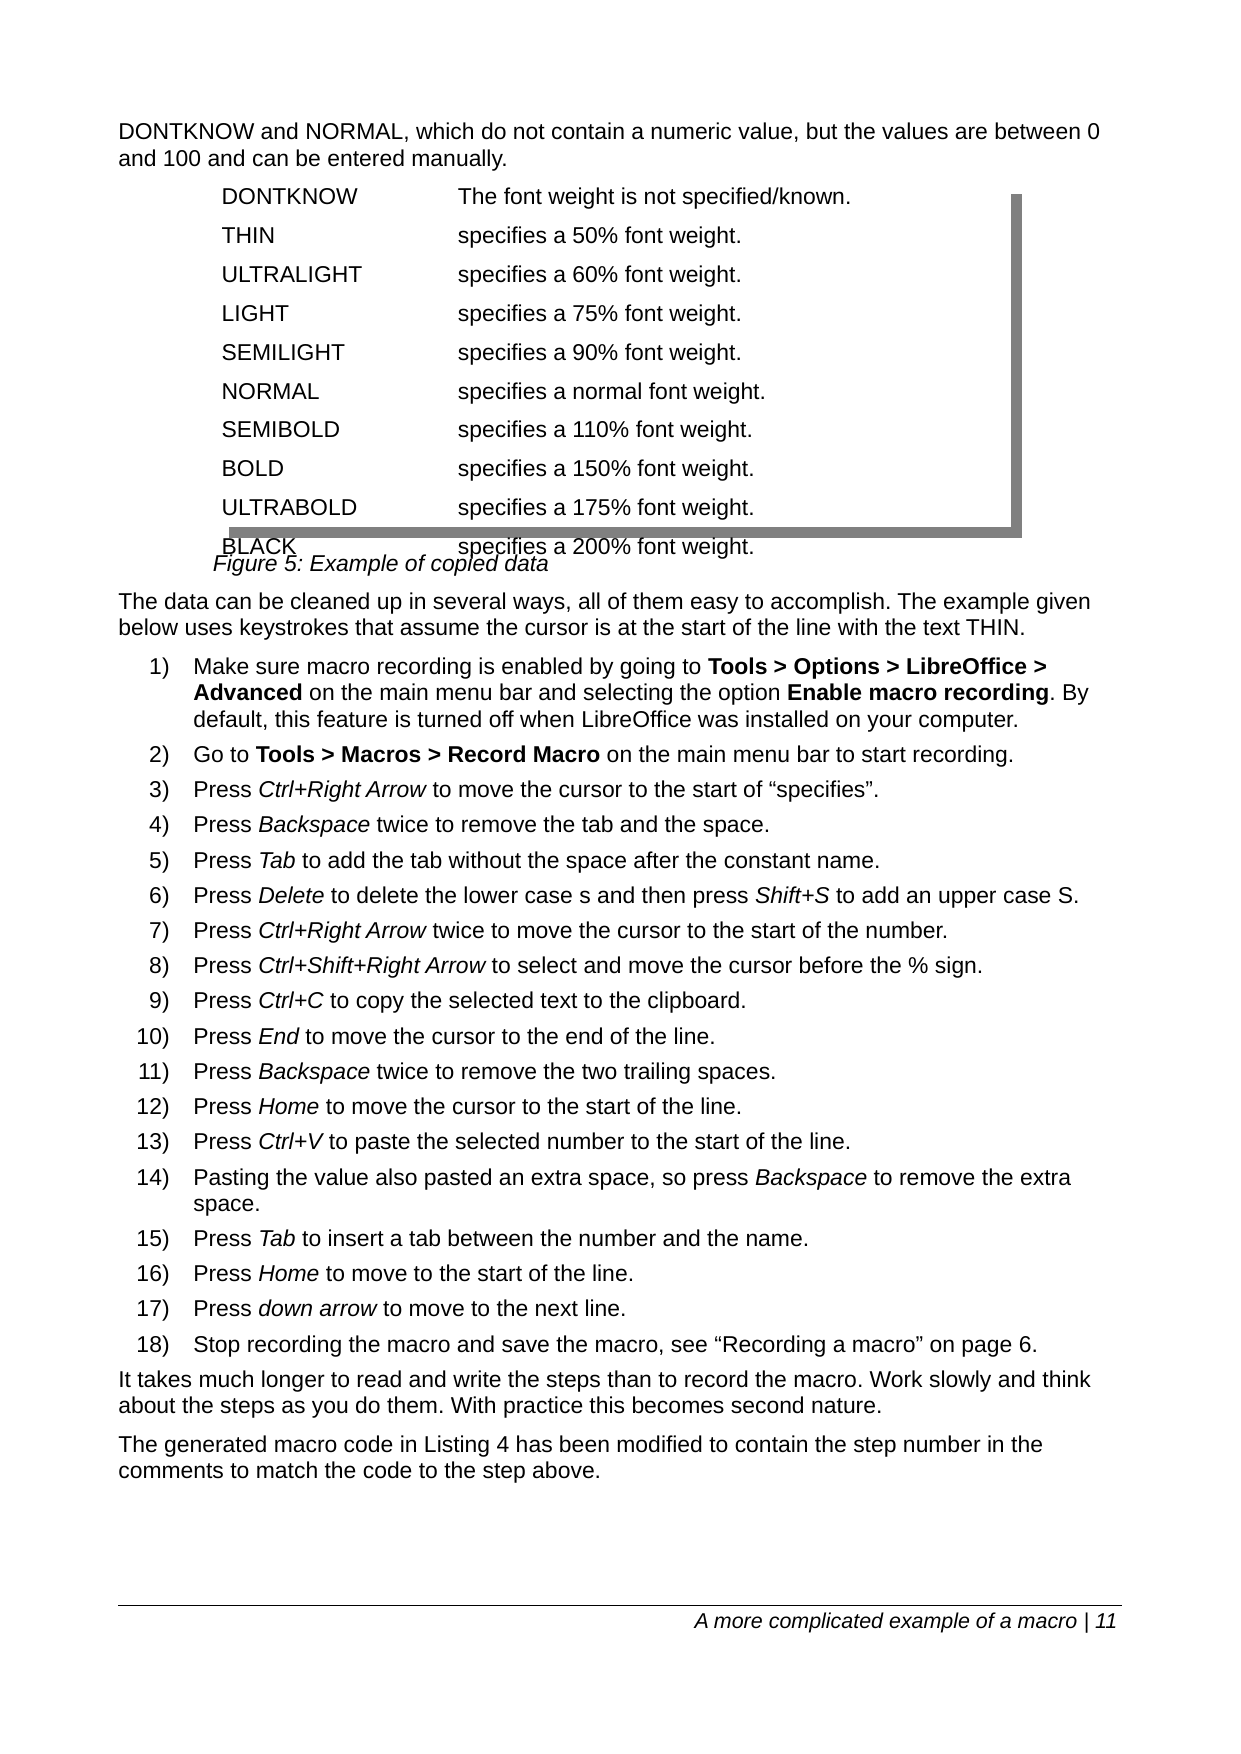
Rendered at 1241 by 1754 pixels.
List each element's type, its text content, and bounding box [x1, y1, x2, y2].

text Figure 5: Example of copied data [213, 549, 1028, 576]
list Press Ctrl+V to paste the selected number to the start of the line. [169, 1128, 1122, 1154]
table_cell LIGHT [221, 300, 458, 339]
table_cell specifies a 110% font weight. [458, 416, 1008, 455]
list Press Ctrl+Right Arrow to move the cursor to the start of “specifies”. [169, 776, 1122, 802]
table_cell BOLD [221, 455, 458, 494]
table_cell specifies a 75% font weight. [458, 300, 1008, 339]
list Press Backspace twice to remove the tab and the space. [169, 811, 1122, 838]
list Stop recording the macro and save the macro, see “Recording a macro” on page 6. [169, 1331, 1122, 1357]
table_cell specifies a 150% font weight. [458, 455, 1008, 494]
text The data can be cleaned up in several ways, all of them easy to accomplish. The example given below uses keystrokes that assume the cursor is at the start of the line with the text THIN. [118, 588, 1122, 641]
list Press Tab to add the tab without the space after the constant name. [169, 847, 1122, 873]
table_cell specifies a 60% font weight. [458, 261, 1008, 300]
list Press Tab to insert a tab between the number and the name. [169, 1225, 1122, 1251]
table_cell NORMAL [221, 378, 458, 416]
text It takes much longer to read and write the steps than to record the macro. Work slowly and think about the steps as you do them. With practice this becomes second nature. [118, 1366, 1122, 1418]
list Press Home to move to the start of the line. [169, 1260, 1122, 1287]
table_header DONTKNOW [221, 183, 458, 222]
table_cell ULTRABOLD [221, 494, 458, 533]
text DONTKNOW and NORMAL, which do not contain a numeric value, but the values are between 0 and 100 and can be entered manually. [118, 118, 1122, 171]
list Press Ctrl+Right Arrow twice to move the cursor to the start of the number. [169, 917, 1122, 943]
table_cell specifies a 50% font weight. [458, 222, 1008, 261]
list Press Backspace twice to remove the two trailing spaces. [169, 1058, 1122, 1084]
list Pasting the value also pasted an extra space, so press Backspace to remove the extra space. [169, 1163, 1122, 1216]
list Press End to move the cursor to the end of the line. [169, 1023, 1122, 1049]
text The generated macro code in Listing 4 has been modified to contain the step number in the comments to match the code to the step above. [118, 1431, 1122, 1484]
list Press Home to move the cursor to the start of the line. [169, 1093, 1122, 1119]
table_cell specifies a normal font weight. [458, 378, 1008, 416]
table_cell specifies a 90% font weight. [458, 339, 1008, 378]
table_header The font weight is not specified/known. [458, 183, 1008, 222]
list Press down arrow to move to the next line. [169, 1295, 1122, 1322]
list Go to Tools > Macros > Record Macro on the main menu bar to start recording. [169, 741, 1122, 767]
table_cell ULTRALIGHT [221, 261, 458, 300]
list Press Delete to delete the lower case s and then press Shift+S to add an upper case S. [169, 882, 1122, 908]
table_cell SEMILIGHT [221, 339, 458, 378]
list Press Ctrl+C to copy the selected text to the clipboard. [169, 987, 1122, 1014]
list Make sure macro recording is enabled by going to Tools > Options > LibreOffice > Advanced on the main menu bar and selecting the option Enable macro recording. By default, this feature is turned off when LibreOffice was installed on your computer. [169, 653, 1122, 732]
table_cell SEMIBOLD [221, 416, 458, 455]
table_cell specifies a 175% font weight. [458, 494, 1008, 527]
table_cell THIN [221, 222, 458, 261]
list Press Ctrl+Shift+Right Arrow to select and move the cursor before the % sign. [169, 952, 1122, 978]
